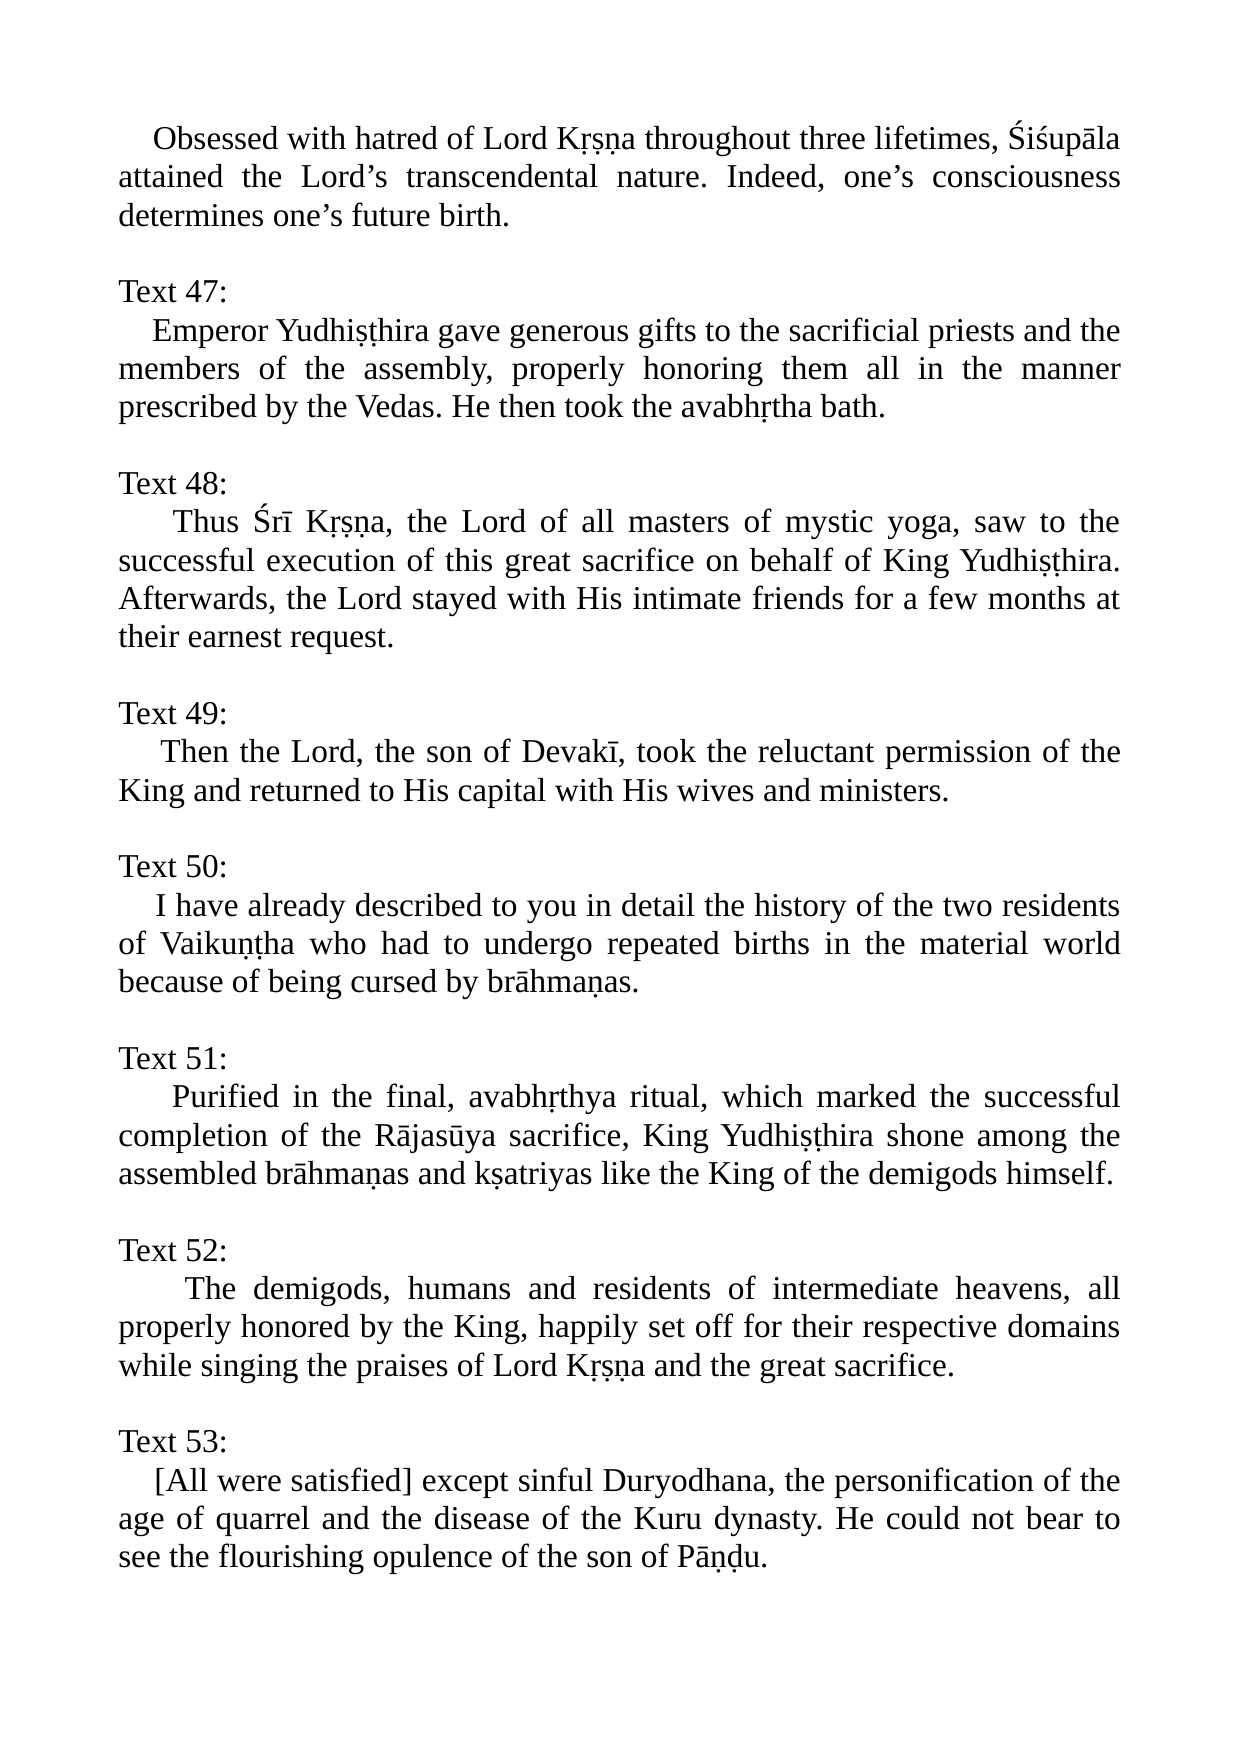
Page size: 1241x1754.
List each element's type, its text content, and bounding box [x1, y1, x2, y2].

text Text 49: [118, 693, 1122, 731]
text The demigods, humans and residents of intermediate heavens, all properly honored by the King, happily set off for their respective domains while singing the praises of Lord Kṛṣṇa and the great sacrifice. [118, 1268, 1122, 1383]
text Thus Śrī Kṛṣṇa, the Lord of all masters of mystic yoga, saw to the successful execution of this great sacrifice on behalf of King Yudhiṣṭhira. Afterwards, the Lord stayed with His intimate friends for a few months at their earnest request. [118, 501, 1122, 655]
text Text 52: [118, 1230, 1122, 1268]
text Emperor Yudhiṣṭhira gave generous gifts to the sacrificial priests and the members of the assembly, properly honoring them all in the manner prescribed by the Vedas. He then took the avabhṛtha bath. [118, 310, 1122, 425]
text Purified in the final, avabhṛthya ritual, which marked the successful completion of the Rājasūya sacrifice, King Yudhiṣṭhira shone among the assembled brāhmaṇas and kṣatriyas like the King of the demigods himself. [118, 1076, 1122, 1191]
text Text 48: [118, 463, 1122, 501]
text Then the Lord, the son of Devakī, took the reluctant permission of the King and returned to His capital with His wives and ministers. [118, 731, 1122, 808]
text [All were satisfied] except sinful Duryodhana, the personification of the age of quarrel and the disease of the Kuru dynasty. He could not bear to see the flourishing opulence of the son of Pāṇḍu. [118, 1460, 1122, 1575]
text Text 50: [118, 846, 1122, 885]
text Text 53: [118, 1421, 1122, 1460]
text I have already described to you in detail the history of the two residents of Vaikuṇṭha who had to undergo repeated births in the material world because of being cursed by brāhmaṇas. [118, 885, 1122, 1000]
text Text 51: [118, 1038, 1122, 1076]
text Obsessed with hatred of Lord Kṛṣṇa throughout three lifetimes, Śiśupāla attained the Lord’s transcendental nature. Indeed, one’s consciousness determines one’s future birth. [118, 118, 1122, 233]
text Text 47: [118, 271, 1122, 310]
